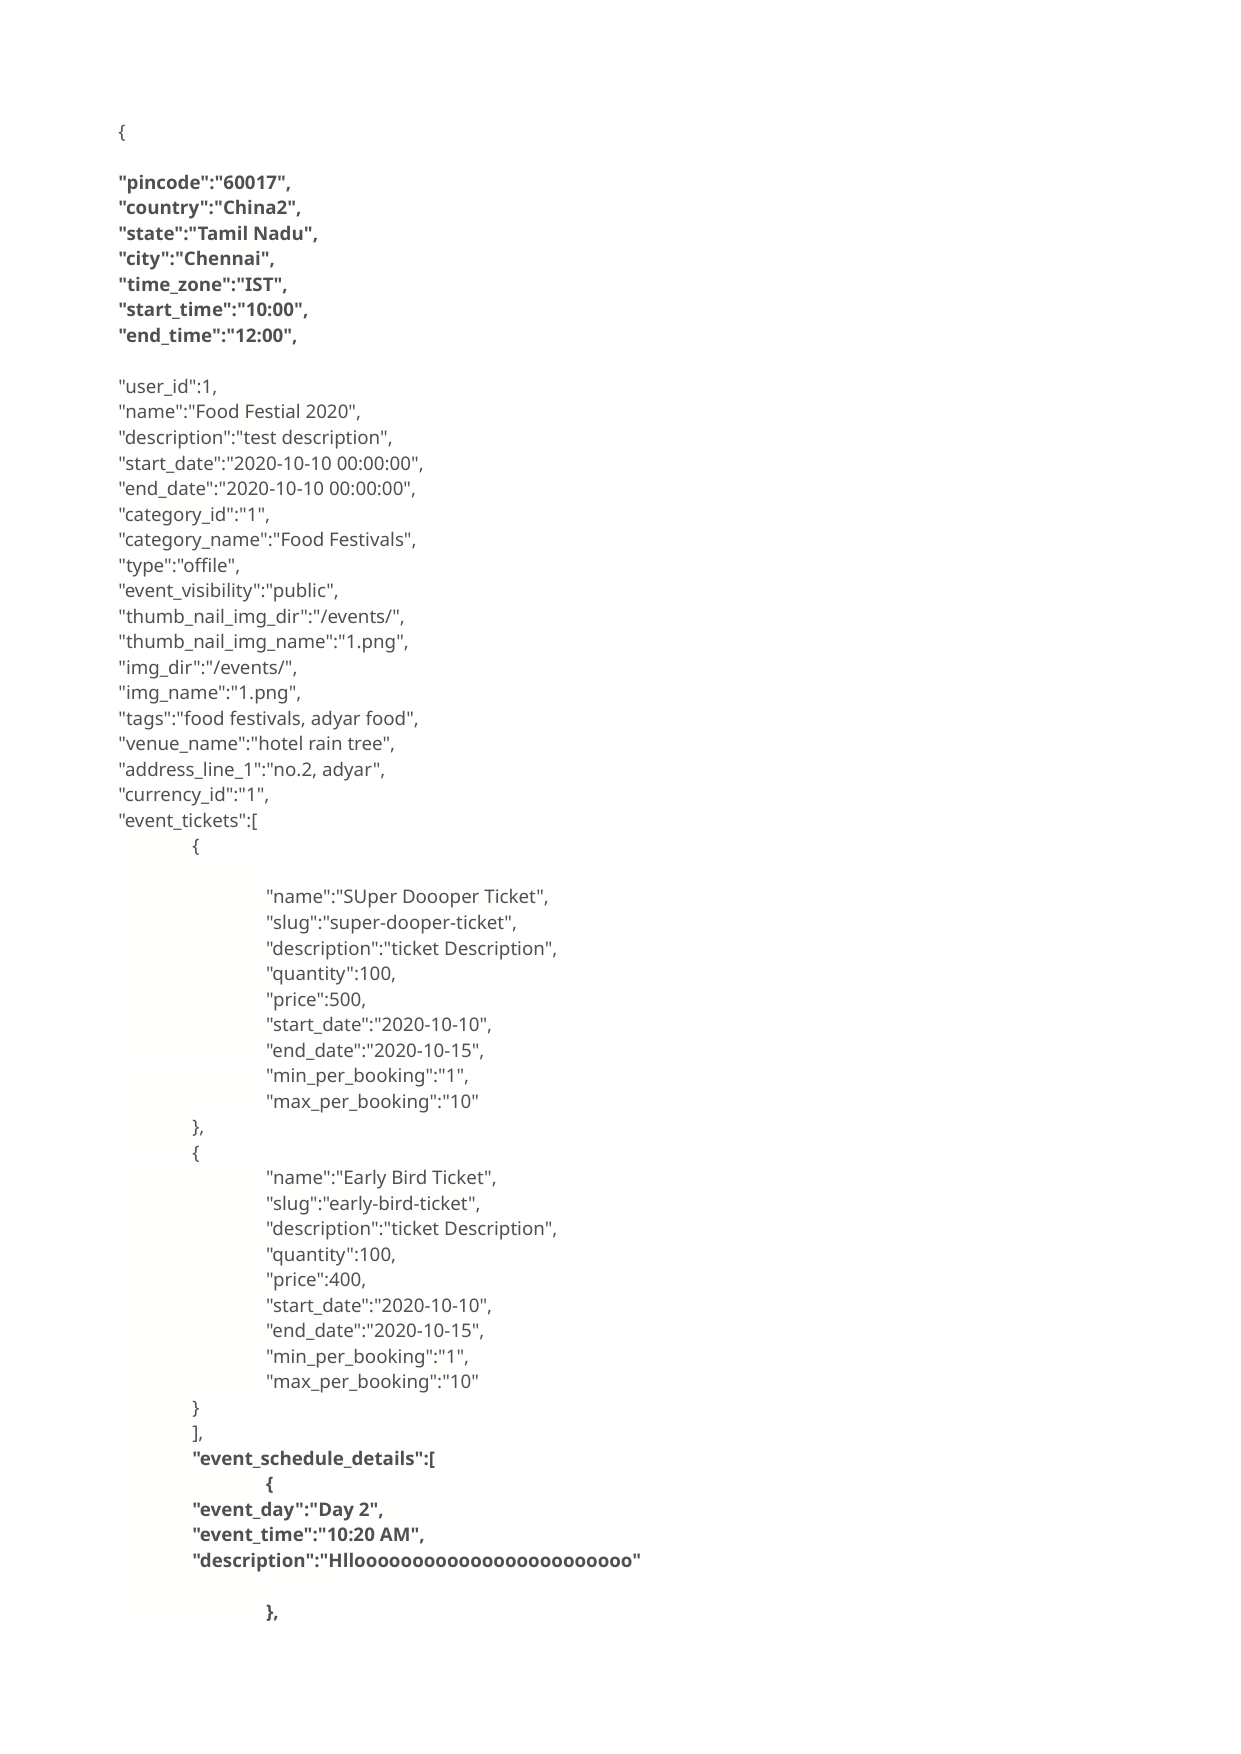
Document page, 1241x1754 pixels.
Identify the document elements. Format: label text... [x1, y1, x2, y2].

text "event_time":"10:20 AM", [118, 1522, 1122, 1547]
text "event_tickets":[ [118, 807, 1122, 833]
text "end_date":"2020-10-10 00:00:00", [118, 475, 1122, 501]
text "name":"Early Bird Ticket", [118, 1164, 1122, 1190]
text "quantity":100, [118, 960, 1122, 986]
text "pincode":"60017", [118, 169, 1122, 195]
text } [118, 1394, 1122, 1420]
text "slug":"early-bird-ticket", [118, 1190, 1122, 1216]
text "thumb_nail_img_dir":"/events/", [118, 603, 1122, 628]
text "event_day":"Day 2", [118, 1496, 1122, 1522]
text "category_id":"1", [118, 501, 1122, 526]
text "img_dir":"/events/", [118, 654, 1122, 679]
text }, [118, 1113, 1122, 1139]
text "max_per_booking":"10" [118, 1369, 1122, 1394]
text "description":"Hlloooooooooooooooooooooooo" [118, 1547, 1122, 1573]
text "user_id":1, [118, 373, 1122, 399]
text { [118, 1471, 1122, 1496]
text "country":"China2", [118, 195, 1122, 220]
text "end_date":"2020-10-15", [118, 1037, 1122, 1062]
text "end_date":"2020-10-15", [118, 1318, 1122, 1343]
text "event_schedule_details":[ [118, 1445, 1122, 1471]
text "end_time":"12:00", [118, 322, 1122, 348]
text "category_name":"Food Festivals", [118, 526, 1122, 552]
text "start_date":"2020-10-10", [118, 1292, 1122, 1318]
text "city":"Chennai", [118, 246, 1122, 271]
text "venue_name":"hotel rain tree", [118, 731, 1122, 756]
text "price":500, [118, 986, 1122, 1011]
text "min_per_booking":"1", [118, 1343, 1122, 1369]
text "event_visibility":"public", [118, 577, 1122, 603]
text "img_name":"1.png", [118, 679, 1122, 705]
text "description":"ticket Description", [118, 1216, 1122, 1241]
text "min_per_booking":"1", [118, 1062, 1122, 1088]
text "start_time":"10:00", [118, 297, 1122, 322]
text "max_per_booking":"10" [118, 1088, 1122, 1113]
text "thumb_nail_img_name":"1.png", [118, 628, 1122, 654]
text "time_zone":"IST", [118, 271, 1122, 297]
text "currency_id":"1", [118, 782, 1122, 807]
text { [118, 1139, 1122, 1164]
text "address_line_1":"no.2, adyar", [118, 756, 1122, 782]
text ], [118, 1420, 1122, 1445]
text "tags":"food festivals, adyar food", [118, 705, 1122, 731]
text "description":"ticket Description", [118, 935, 1122, 960]
text "slug":"super-dooper-ticket", [118, 909, 1122, 935]
text { [118, 833, 1122, 858]
text { [118, 118, 1122, 144]
text }, [118, 1598, 1122, 1624]
text "name":"SUper Doooper Ticket", [118, 884, 1122, 909]
text "start_date":"2020-10-10", [118, 1011, 1122, 1037]
text "type":"offile", [118, 552, 1122, 577]
text "quantity":100, [118, 1241, 1122, 1267]
text "name":"Food Festial 2020", [118, 399, 1122, 424]
text "price":400, [118, 1267, 1122, 1292]
text "description":"test description", [118, 424, 1122, 450]
text "start_date":"2020-10-10 00:00:00", [118, 450, 1122, 475]
text "state":"Tamil Nadu", [118, 220, 1122, 246]
